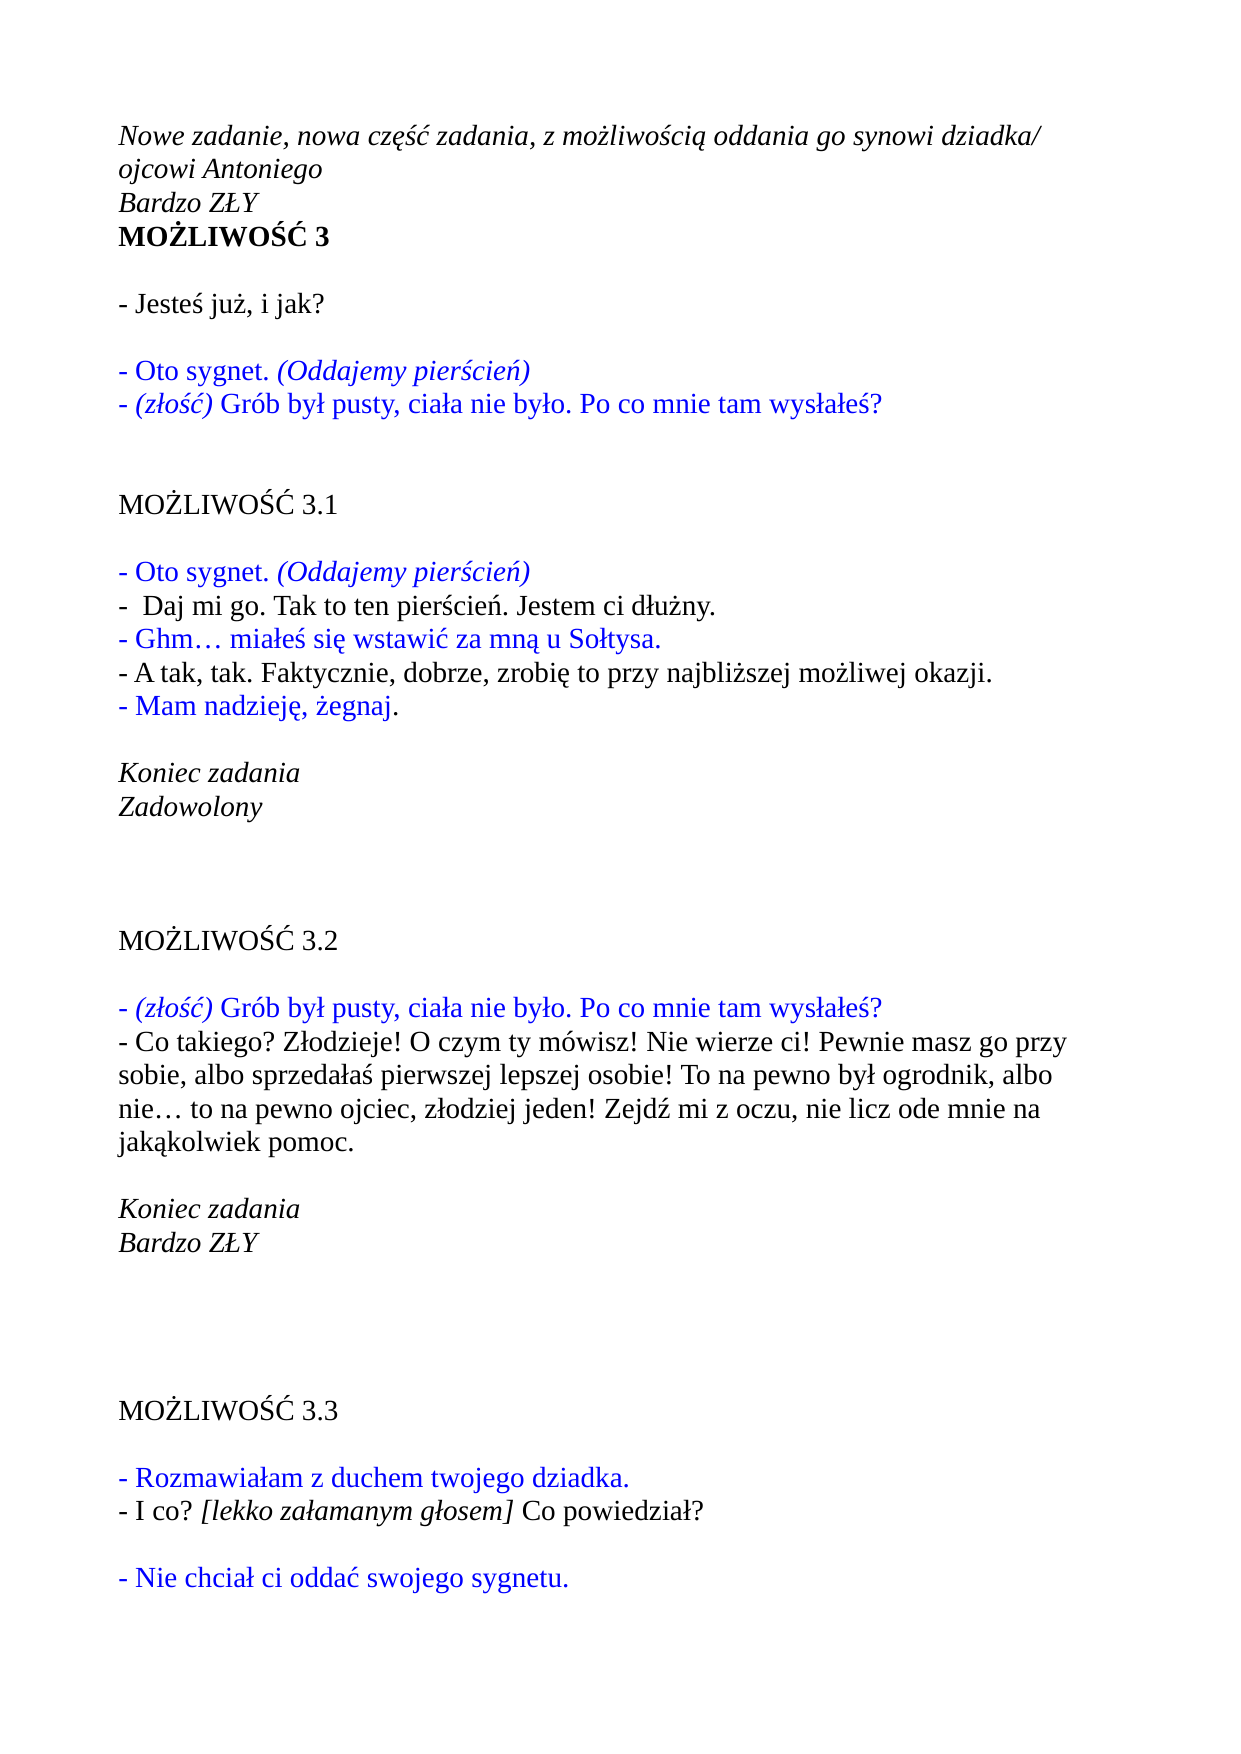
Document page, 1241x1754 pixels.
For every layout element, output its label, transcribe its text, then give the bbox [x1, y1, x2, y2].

text - Mam nadzieję, żegnaj. [118, 688, 1122, 722]
text - I co? [lekko załamanym głosem] Co powiedział? [118, 1493, 1122, 1527]
text Bardzo ZŁY [118, 185, 1122, 219]
text Bardzo ZŁY [118, 1225, 1122, 1258]
text - (złość) Grób był pusty, ciała nie było. Po co mnie tam wysłałeś? [118, 990, 1122, 1024]
text - Daj mi go. Tak to ten pierścień. Jestem ci dłużny. [118, 588, 1122, 621]
text - Oto sygnet. (Oddajemy pierścień) [118, 554, 1122, 588]
text Koniec zadania [118, 755, 1122, 789]
text Koniec zadania [118, 1191, 1122, 1225]
text MOŻLIWOŚĆ 3 [118, 219, 1122, 252]
text Zadowolony [118, 789, 1122, 822]
text Nowe zadanie, nowa część zadania, z możliwością oddania go synowi dziadka/ ojcowi Antoniego [118, 118, 1122, 185]
text - Co takiego? Złodzieje! O czym ty mówisz! Nie wierze ci! Pewnie masz go przy sobie, albo sprzedałaś pierwszej lepszej osobie! To na pewno był ogrodnik, albo nie… to na pewno ojciec, złodziej jeden! Zejdź mi z oczu, nie licz ode mnie na jakąkolwiek pomoc. [118, 1024, 1122, 1158]
text - Ghm… miałeś się wstawić za mną u Sołtysa. [118, 621, 1122, 655]
text - Oto sygnet. (Oddajemy pierścień) [118, 353, 1122, 386]
text MOŻLIWOŚĆ 3.2 [118, 923, 1122, 957]
text - (złość) Grób był pusty, ciała nie było. Po co mnie tam wysłałeś? [118, 386, 1122, 420]
text - Jesteś już, i jak? [118, 286, 1122, 319]
text - Rozmawiałam z duchem twojego dziadka. [118, 1460, 1122, 1493]
text MOŻLIWOŚĆ 3.3 [118, 1393, 1122, 1426]
text MOŻLIWOŚĆ 3.1 [118, 487, 1122, 521]
text - A tak, tak. Faktycznie, dobrze, zrobię to przy najbliższej możliwej okazji. [118, 655, 1122, 688]
text - Nie chciał ci oddać swojego sygnetu. [118, 1560, 1122, 1594]
